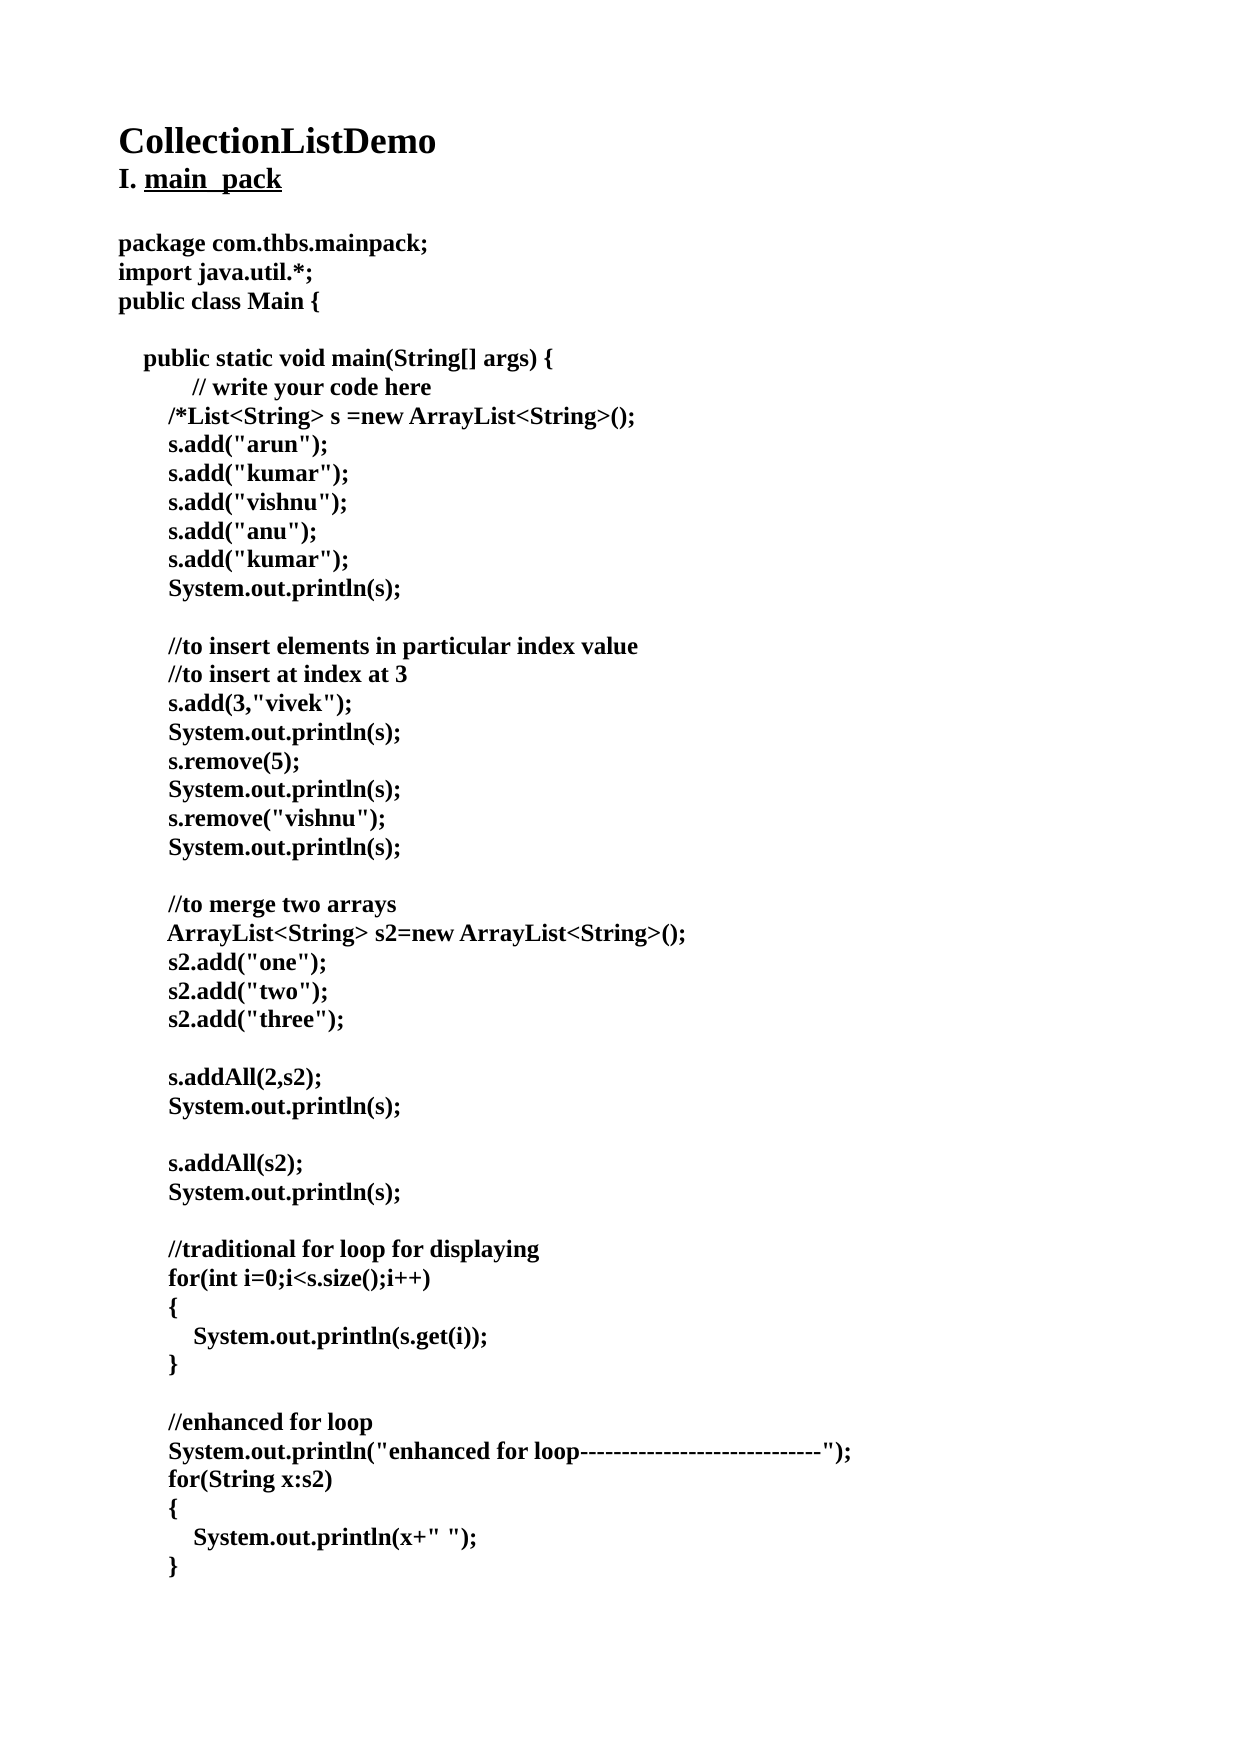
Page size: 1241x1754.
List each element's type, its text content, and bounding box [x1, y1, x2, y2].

text s.remove("vishnu"); [118, 803, 1122, 832]
text import java.util.*; [118, 257, 1122, 286]
text s.addAll(s2); [118, 1148, 1122, 1177]
text public static void main(String[] args) { [118, 343, 1122, 372]
text System.out.println(s); [118, 832, 1122, 861]
text System.out.println(s); [118, 717, 1122, 746]
text System.out.println(x+" "); [118, 1522, 1122, 1551]
text System.out.println(s); [118, 573, 1122, 602]
text s2.add("three"); [118, 1004, 1122, 1033]
text System.out.println(s); [118, 1177, 1122, 1206]
text //to merge two arrays [118, 889, 1122, 918]
text System.out.println(s); [118, 774, 1122, 803]
text I. main_pack [118, 161, 1122, 195]
text CollectionListDemo [118, 118, 1122, 161]
text public class Main { [118, 286, 1122, 314]
text ArrayList<String> s2=new ArrayList<String>(); [118, 918, 1122, 947]
text for(int i=0;i<s.size();i++) [118, 1263, 1122, 1292]
text s.add("arun"); [118, 429, 1122, 458]
text s.remove(5); [118, 746, 1122, 774]
text //enhanced for loop [118, 1407, 1122, 1436]
text s.addAll(2,s2); [118, 1062, 1122, 1091]
text System.out.println("enhanced for loop-----------------------------"); [118, 1436, 1122, 1464]
text //to insert elements in particular index value [118, 631, 1122, 659]
text for(String x:s2) [118, 1464, 1122, 1493]
text package com.thbs.mainpack; [118, 228, 1122, 257]
text // write your code here [118, 372, 1122, 401]
text System.out.println(s.get(i)); [118, 1321, 1122, 1349]
text s2.add("one"); [118, 947, 1122, 976]
text s.add("anu"); [118, 516, 1122, 544]
text /*List<String> s =new ArrayList<String>(); [118, 401, 1122, 429]
text { [118, 1493, 1122, 1522]
text s.add("kumar"); [118, 458, 1122, 487]
text //to insert at index at 3 [118, 659, 1122, 688]
text } [118, 1551, 1122, 1579]
text System.out.println(s); [118, 1091, 1122, 1119]
text s.add("kumar"); [118, 544, 1122, 573]
text s.add("vishnu"); [118, 487, 1122, 516]
text } [118, 1349, 1122, 1378]
text //traditional for loop for displaying [118, 1234, 1122, 1263]
text { [118, 1292, 1122, 1321]
text s.add(3,"vivek"); [118, 688, 1122, 717]
text s2.add("two"); [118, 976, 1122, 1004]
